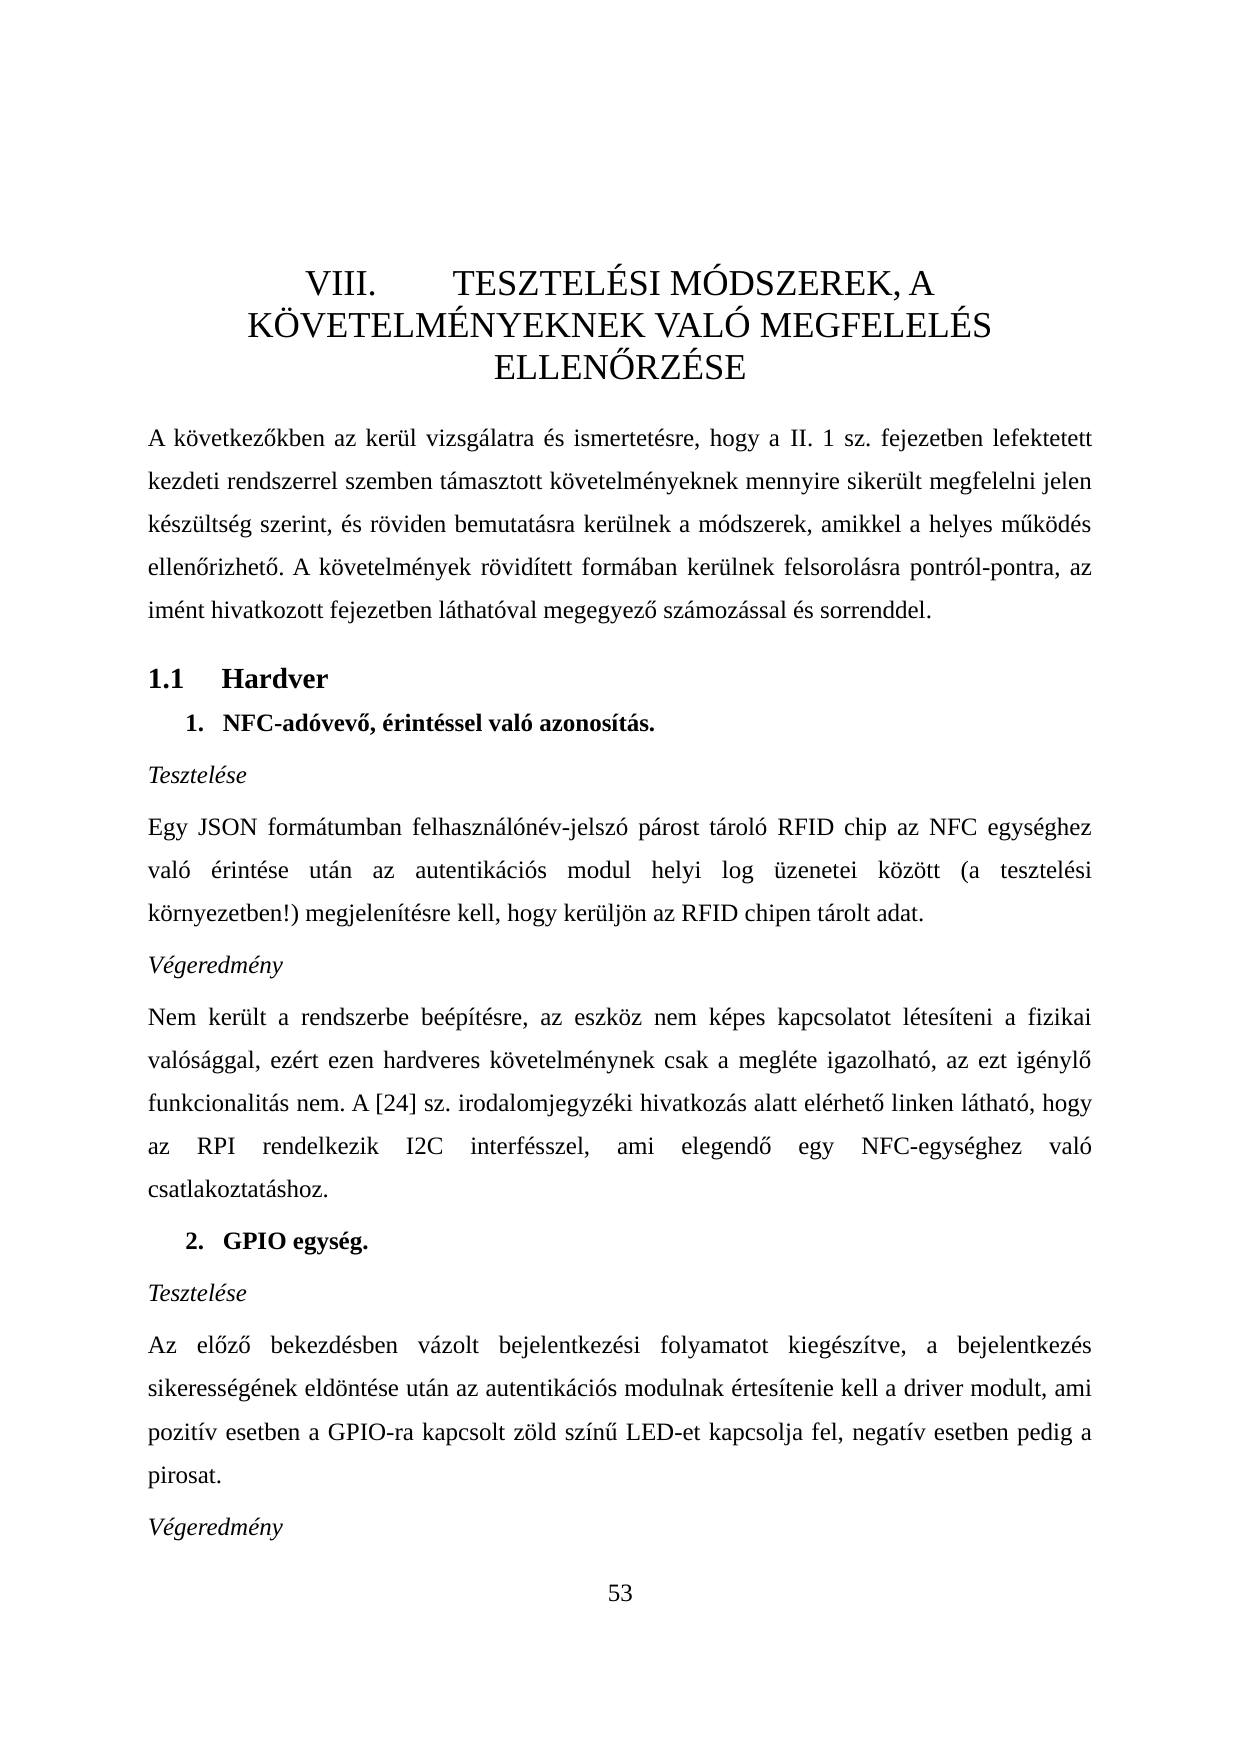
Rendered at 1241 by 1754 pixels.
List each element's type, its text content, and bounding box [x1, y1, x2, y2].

text Tesztelése [148, 760, 1093, 788]
text Nem került a rendszerbe beépítésre, az eszköz nem képes kapcsolatot létesíteni a fizikai valósággal, ezért ezen hardveres követelménynek csak a megléte igazolható, az ezt igénylő funkcionalitás nem. A [24] sz. irodalomjegyzéki hivatkozás alatt elérhető linken látható, hogy az RPI rendelkezik I2C interfésszel, ami elegendő egy NFC-egységhez való csatlakoztatáshoz. [148, 1002, 1093, 1203]
text Az előző bekezdésben vázolt bejelentkezési folyamatot kiegészítve, a bejelentkezés sikerességének eldöntése után az autentikációs modulnak értesítenie kell a driver modult, ami pozitív esetben a GPIO-ra kapcsolt zöld színű LED-et kapcsolja fel, negatív esetben pedig a pirosat. [148, 1330, 1093, 1488]
list NFC-adóvevő, érintéssel való azonosítás. [185, 708, 1093, 736]
text Tesztelése [148, 1278, 1093, 1307]
text Végeredmény [148, 1512, 1093, 1540]
text Egy JSON formátumban felhasználónév-jelszó párost tároló RFID chip az NFC egységhez való érintése után az autentikációs modul helyi log üzenetei között (a tesztelési környezetben!) megjelenítésre kell, hogy kerüljön az RFID chipen tárolt adat. [148, 812, 1093, 927]
text A következőkben az kerül vizsgálatra és ismertetésre, hogy a II. 1 sz. fejezetben lefektetett kezdeti rendszerrel szemben támasztott követelményeknek mennyire sikerült megfelelni jelen készültség szerint, és röviden bemutatásra kerülnek a módszerek, amikkel a helyes működés ellenőrizhető. A követelmények rövidített formában kerülnek felsorolásra pontról-pontra, az imént hivatkozott fejezetben láthatóval megegyező számozással és sorrenddel. [148, 423, 1093, 624]
subtitle TESZTELÉSI MÓDSZEREK, A KÖVETELMÉNYEKNEK VALÓ MEGFELELÉS ELLENŐRZÉSE [148, 261, 1093, 387]
list GPIO egység. [185, 1226, 1093, 1255]
subtitle Hardver [148, 662, 1093, 695]
text Végeredmény [148, 950, 1093, 979]
